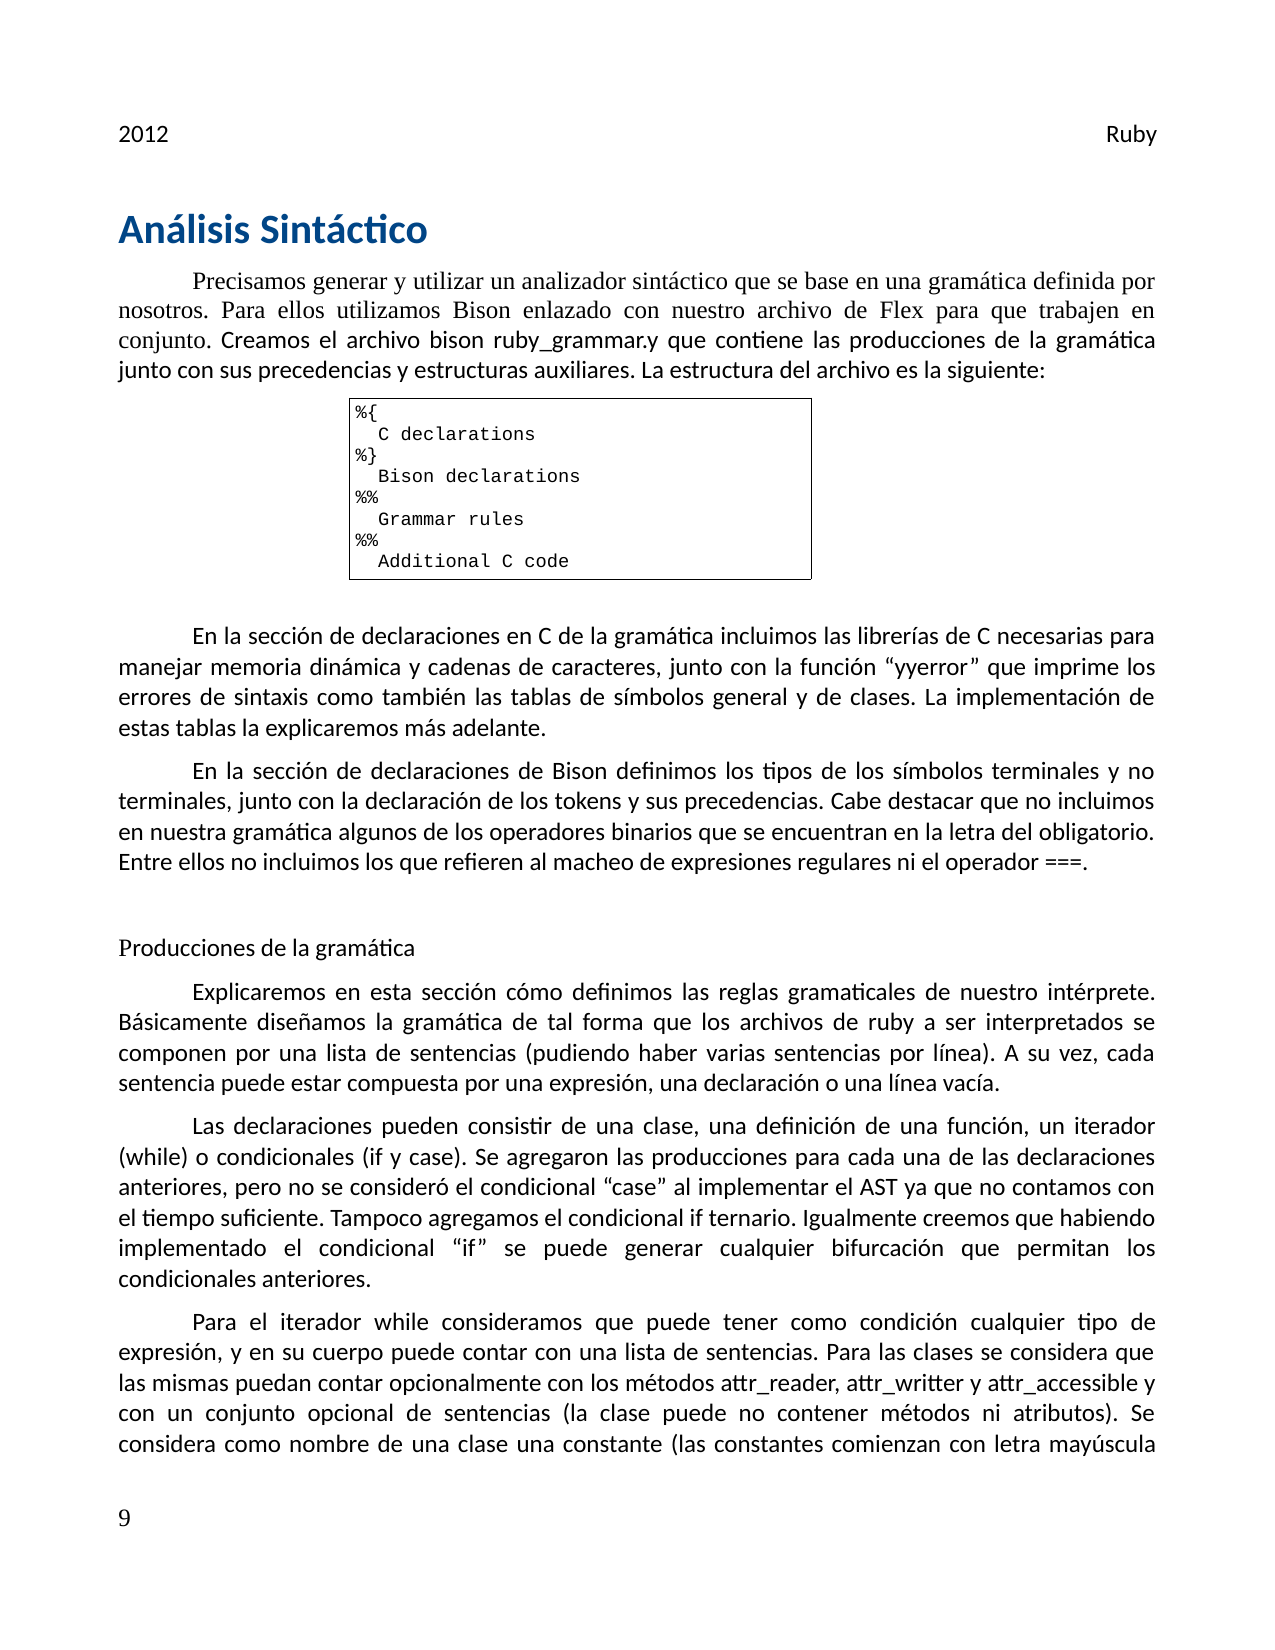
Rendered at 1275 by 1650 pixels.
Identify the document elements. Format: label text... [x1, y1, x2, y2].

text En la sección de declaraciones en C de la gramática incluimos las librerías de C necesarias para manejar memoria dinámica y cadenas de caracteres, junto con la función “yyerror” que imprime los errores de sintaxis como también las tablas de símbolos general y de clases. La implementación de estas tablas la explicaremos más adelante. [118, 620, 1157, 742]
table_header %{ C declarations %} Bison declarations %% Grammar rules %% Additional C code [350, 399, 811, 579]
text En la sección de declaraciones de Bison definimos los tipos de los símbolos terminales y no terminales, junto con la declaración de los tokens y sus precedencias. Cabe destacar que no incluimos en nuestra gramática algunos de los operadores binarios que se encuentran en la letra del obligatorio. Entre ellos no incluimos los que refieren al macheo de expresiones regulares ni el operador ===. [118, 755, 1157, 877]
subtitle Análisis Sintáctico [118, 203, 1157, 254]
text Para el iterador while consideramos que puede tener como condición cualquier tipo de expresión, y en su cuerpo puede contar con una lista de sentencias. Para las clases se considera que las mismas puedan contar opcionalmente con los métodos attr_reader, attr_writter y attr_accessible y con un conjunto opcional de sentencias (la clase puede no contener métodos ni atributos). Se considera como nombre de una clase una constante (las constantes comienzan con letra mayúscula [118, 1306, 1157, 1458]
text Precisamos generar y utilizar un analizador sintáctico que se base en una gramática definida por nosotros. Para ellos utilizamos Bison enlazado con nuestro archivo de Flex para que trabajen en conjunto. Creamos el archivo bison ruby_grammar.y que contiene las producciones de la gramática junto con sus precedencias y estructuras auxiliares. La estructura del archivo es la siguiente: [118, 266, 1157, 385]
text Las declaraciones pueden consistir de una clase, una definición de una función, un iterador (while) o condicionales (if y case). Se agregaron las producciones para cada una de las declaraciones anteriores, pero no se consideró el condicional “case” al implementar el AST ya que no contamos con el tiempo suficiente. Tampoco agregamos el condicional if ternario. Igualmente creemos que habiendo implementado el condicional “if” se puede generar cualquier bifurcación que permitan los condicionales anteriores. [118, 1110, 1157, 1293]
text Explicaremos en esta sección cómo definimos las reglas gramaticales de nuestro intérprete. Básicamente diseñamos la gramática de tal forma que los archivos de ruby a ser interpretados se componen por una lista de sentencias (pudiendo haber varias sentencias por línea). A su vez, cada sentencia puede estar compuesta por una expresión, una declaración o una línea vacía. [118, 976, 1157, 1098]
text Producciones de la gramática [118, 933, 1157, 963]
